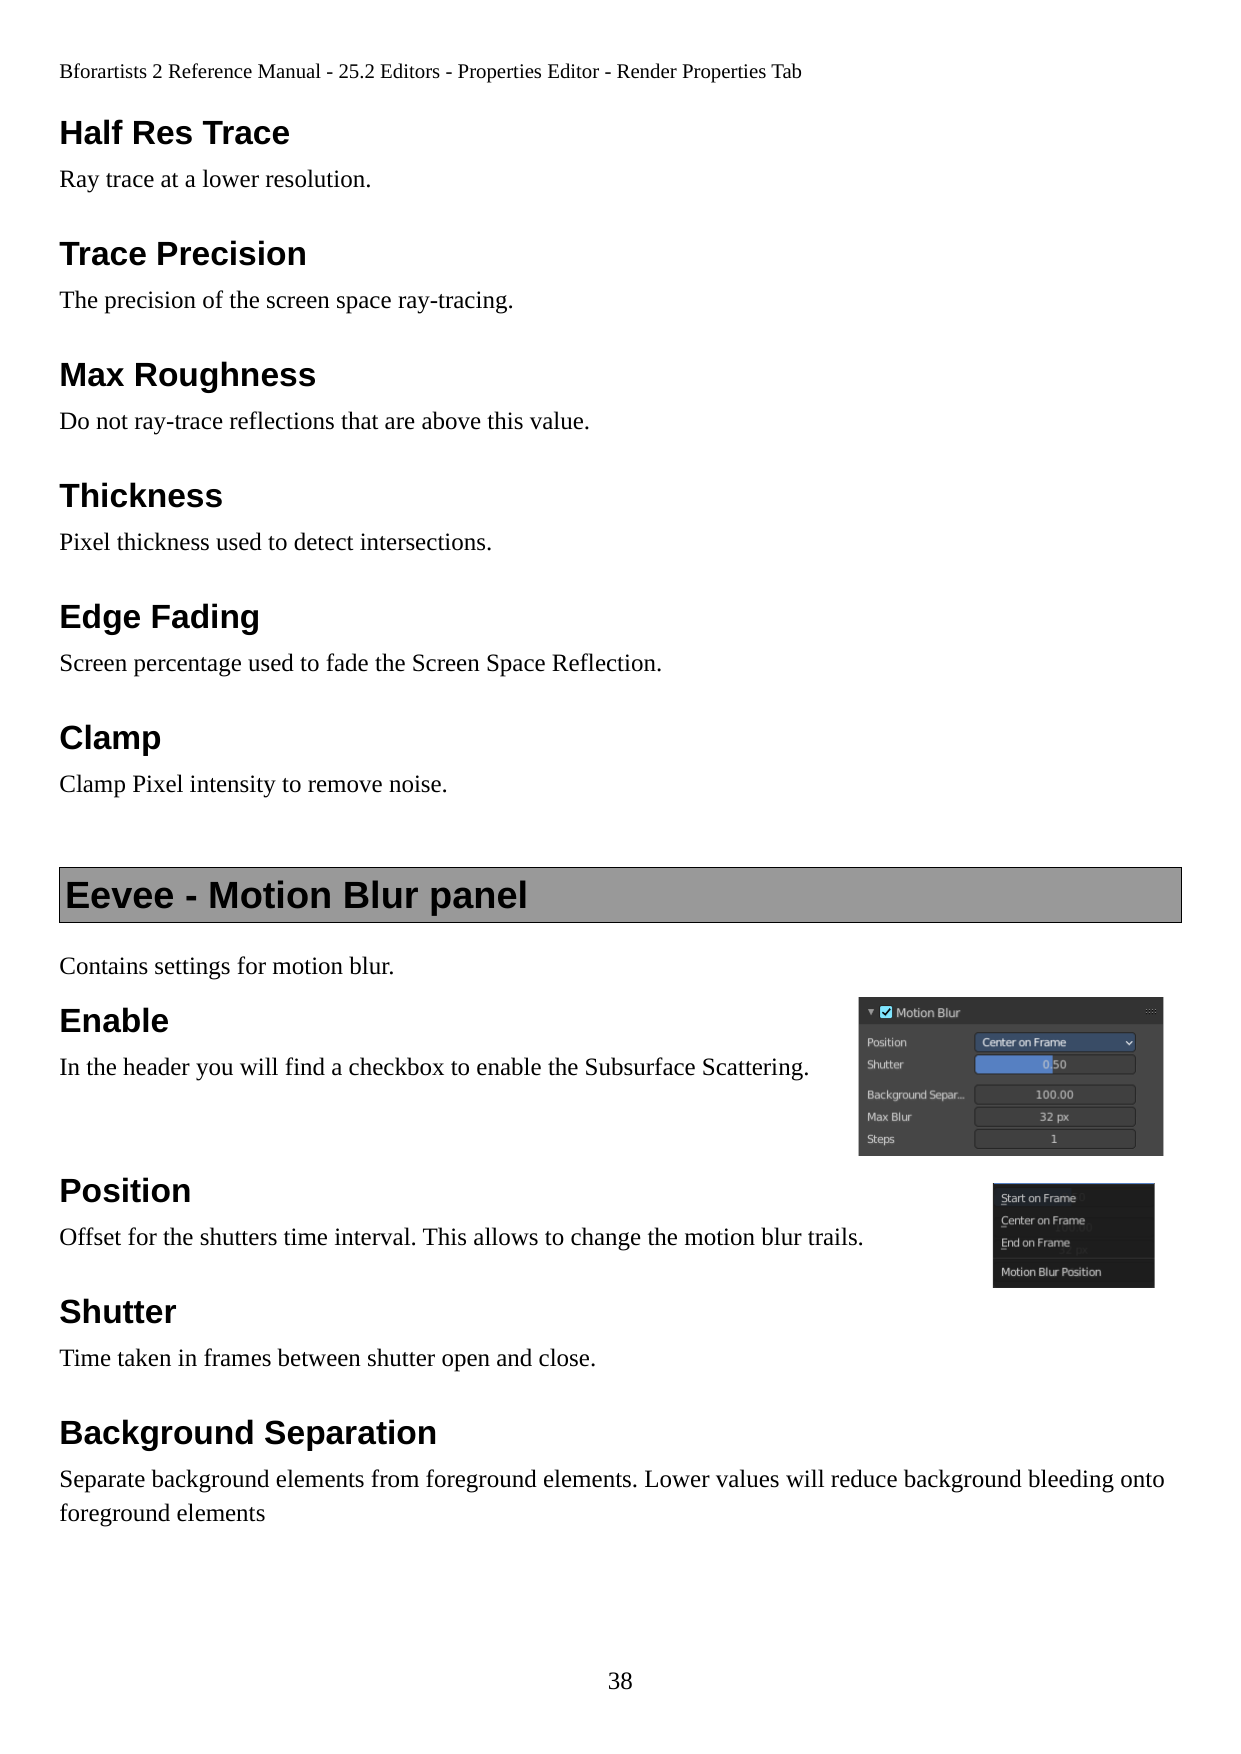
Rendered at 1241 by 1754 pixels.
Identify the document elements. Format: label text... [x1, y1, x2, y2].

text Ray trace at a lower resolution. [59, 164, 1181, 192]
text Contains settings for motion blur. [59, 951, 1181, 980]
subtitle Clamp [59, 718, 1181, 756]
table_header Eevee - Motion Blur panel [60, 868, 1181, 922]
subtitle Trace Precision [59, 234, 1181, 272]
subtitle Background Separation [59, 1413, 1181, 1452]
text Screen percentage used to fade the Screen Space Reflection. [59, 648, 1181, 677]
picture [858, 997, 1164, 1156]
subtitle Shutter [59, 1292, 1181, 1331]
text In the header you will find a checkbox to enable the Subsurface Scattering. [59, 1052, 858, 1081]
subtitle Position [59, 1171, 1181, 1209]
text Pixel thickness used to detect intersections. [59, 527, 1181, 556]
text Offset for the shutters time interval. This allows to change the motion blur trails. [59, 1222, 992, 1251]
subtitle [1164, 1001, 1181, 1039]
subtitle Enable [59, 1001, 858, 1039]
text The precision of the screen space ray-tracing. [59, 285, 1181, 313]
text Time taken in frames between shutter open and close. [59, 1343, 1181, 1372]
picture [992, 1183, 1155, 1288]
subtitle Edge Fading [59, 597, 1181, 635]
subtitle Thickness [59, 476, 1181, 514]
subtitle Half Res Trace [59, 113, 1181, 151]
text Clamp Pixel intensity to remove noise. [59, 769, 1181, 798]
text Separate background elements from foreground elements. Lower values will reduce background bleeding onto foreground elements [59, 1464, 1181, 1527]
subtitle Max Roughness [59, 355, 1181, 393]
text Do not ray-trace reflections that are above this value. [59, 406, 1181, 434]
